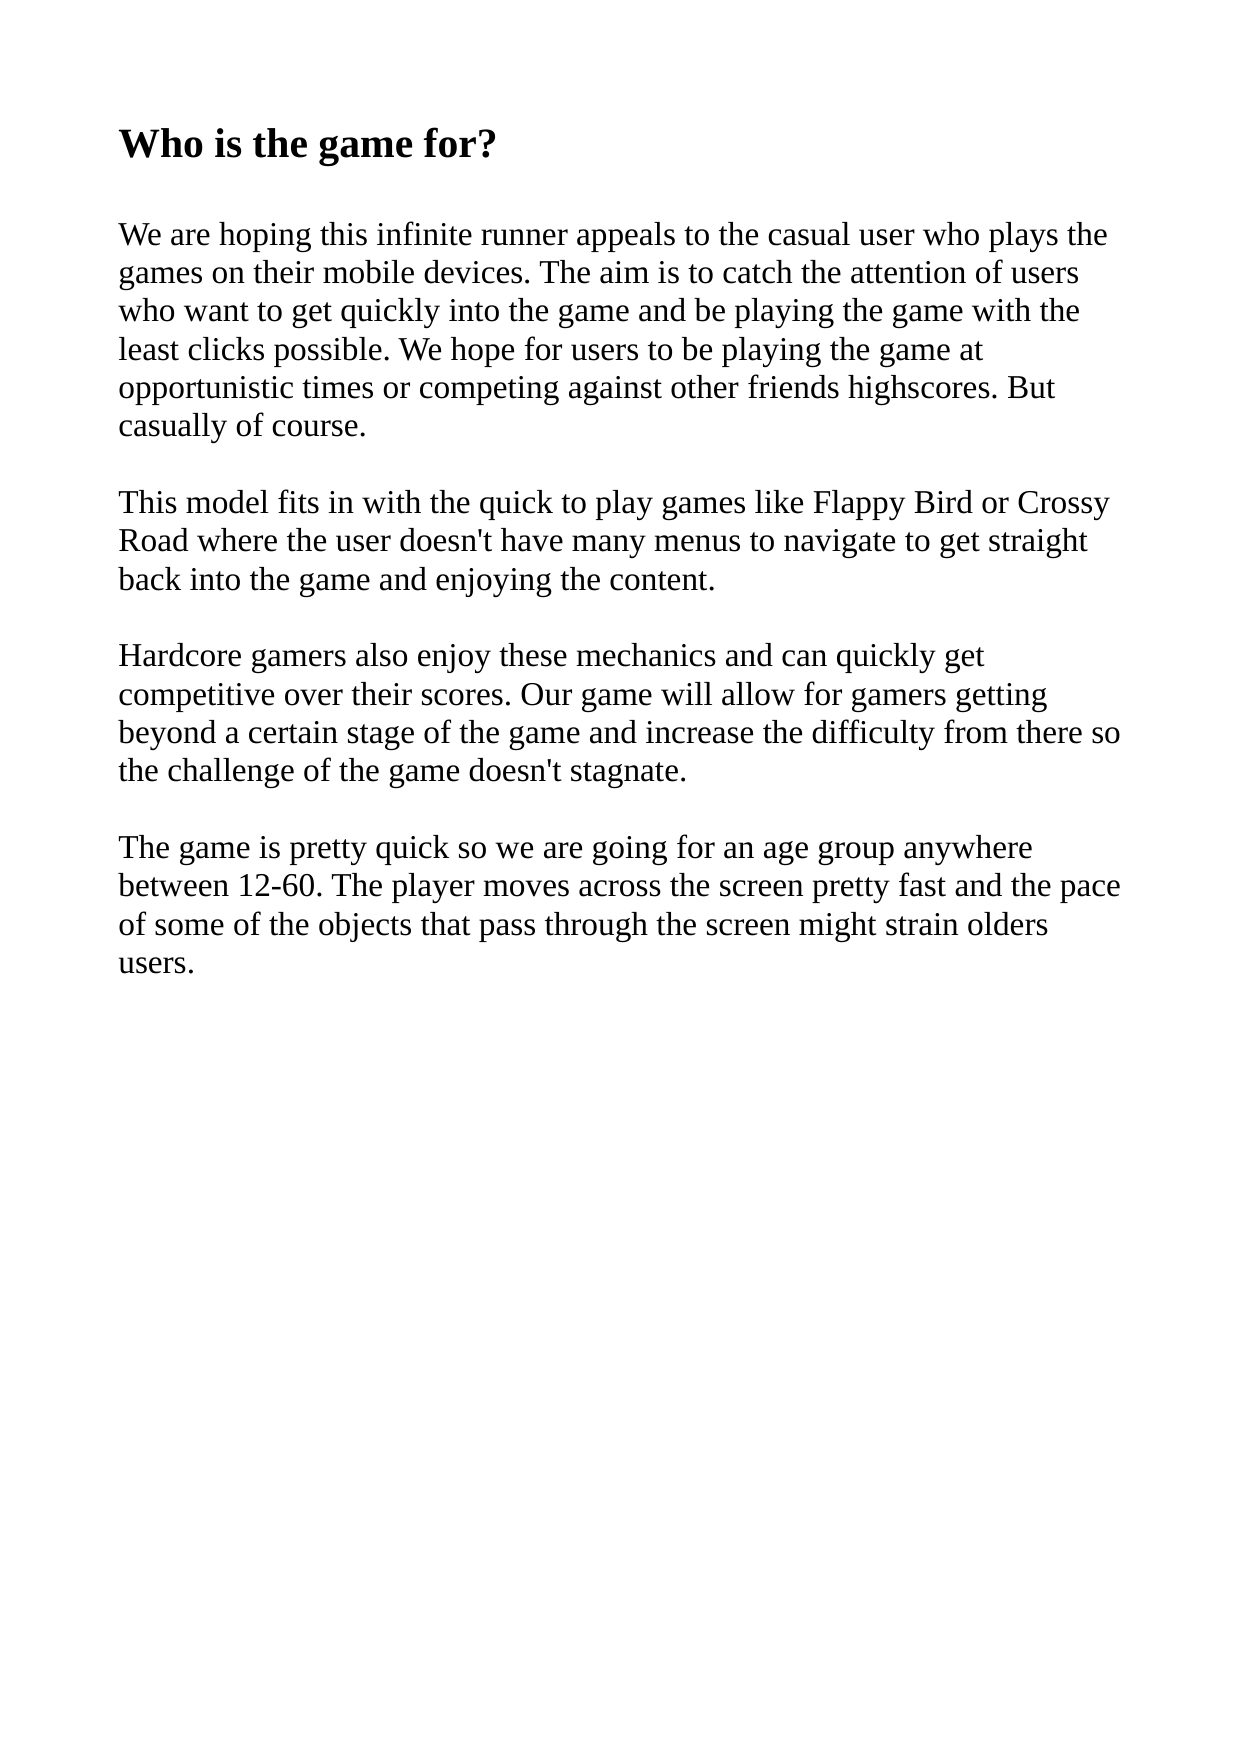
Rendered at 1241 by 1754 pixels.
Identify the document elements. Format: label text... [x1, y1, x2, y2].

text Hardcore gamers also enjoy these mechanics and can quickly get competitive over their scores. Our game will allow for gamers getting beyond a certain stage of the game and increase the difficulty from there so the challenge of the game doesn't stagnate. [118, 636, 1122, 789]
text The game is pretty quick so we are going for an age group anywhere between 12-60. The player moves across the screen pretty fast and the pace of some of the objects that pass through the screen might strain olders users. [118, 827, 1122, 981]
text This model fits in with the quick to play games like Flappy Bird or Crossy Road where the user doesn't have many menus to navigate to get straight back into the game and enjoying the content. [118, 482, 1122, 597]
text Who is the game for? [118, 118, 1122, 166]
text We are hoping this infinite runner appeals to the casual user who plays the games on their mobile devices. The aim is to catch the attention of users who want to get quickly into the game and be playing the game with the least clicks possible. We hope for users to be playing the game at opportunistic times or competing against other friends highscores. But casually of course. [118, 214, 1122, 444]
